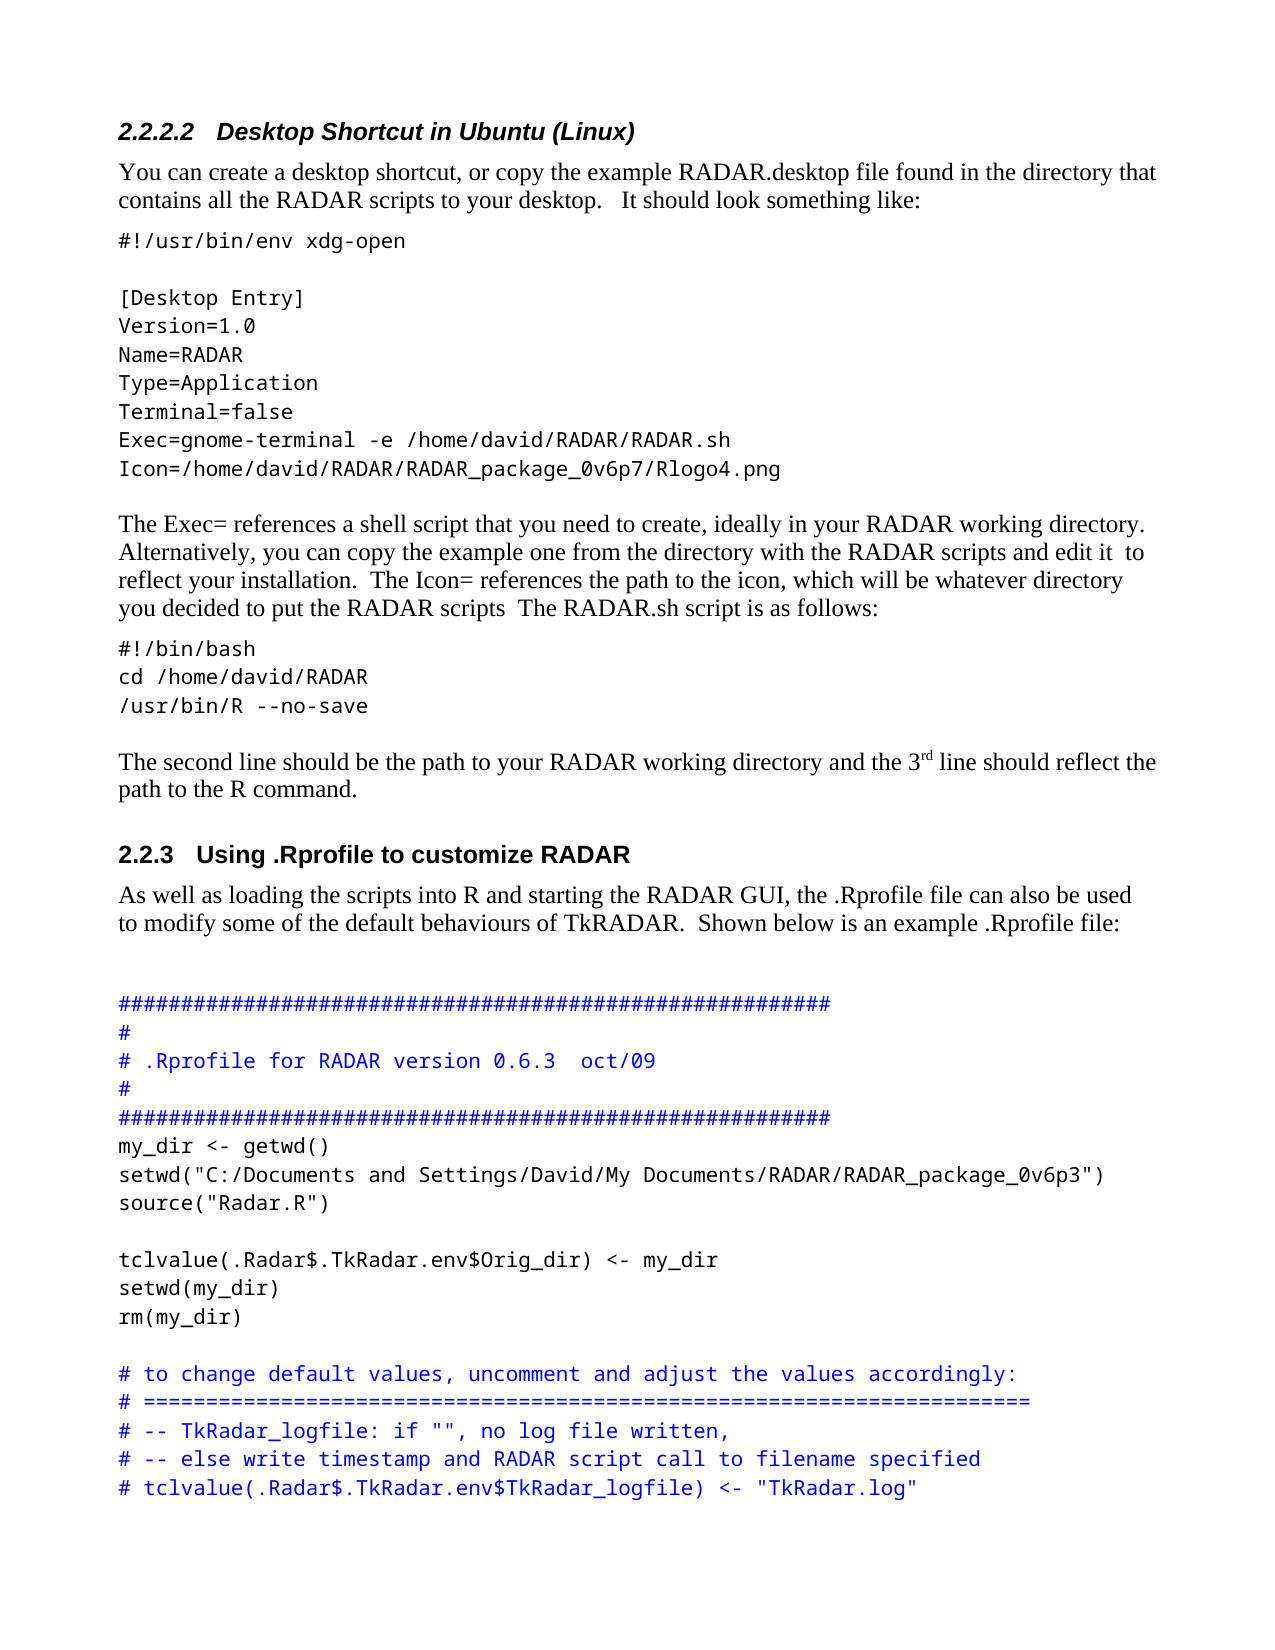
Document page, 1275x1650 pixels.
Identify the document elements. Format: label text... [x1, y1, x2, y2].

text The Exec= references a shell script that you need to create, ideally in your RADAR working directory. Alternatively, you can copy the example one from the directory with the RADAR scripts and edit it to reflect your installation. The Icon= references the path to the icon, which will be whatever directory you decided to put the RADAR scripts The RADAR.sh script is as follows: [118, 511, 1157, 621]
text # .Rprofile for RADAR version 0.6.3 oct/09 [118, 1046, 1157, 1074]
text You can create a desktop shortcut, or copy the example RADAR.desktop file found in the directory that contains all the RADAR scripts to your desktop. It should look something like: [118, 158, 1157, 214]
text # -- TkRadar_logfile: if "", no log file written, [118, 1416, 1157, 1444]
text # to change default values, uncomment and adjust the values accordingly: [118, 1359, 1157, 1387]
text Name=RADAR [118, 340, 1157, 368]
text # tclvalue(.Radar$.TkRadar.env$TkRadar_logfile) <- "TkRadar.log" [118, 1473, 1157, 1501]
text ######################################################### [118, 989, 1157, 1018]
text #!/bin/bash [118, 634, 1157, 662]
text [Desktop Entry] [118, 283, 1157, 312]
text As well as loading the scripts into R and starting the RADAR GUI, the .Rprofile file can also be used to modify some of the default behaviours of TkRADAR. Shown below is an example .Rprofile file: [118, 881, 1157, 936]
text Type=Application [118, 368, 1157, 397]
text #!/usr/bin/env xdg-open [118, 226, 1157, 255]
text source("Radar.R") [118, 1188, 1157, 1217]
text my_dir <- getwd() [118, 1131, 1157, 1160]
text The second line should be the path to your RADAR working directory and the 3rd line should reflect the path to the R command. [118, 748, 1157, 803]
text Terminal=false [118, 397, 1157, 425]
text # -- else write timestamp and RADAR script call to filename specified [118, 1444, 1157, 1473]
text # [118, 1074, 1157, 1103]
text # ======================================================================= [118, 1387, 1157, 1416]
subtitle Desktop Shortcut in Ubuntu (Linux) [118, 118, 1157, 146]
text Exec=gnome-terminal -e /home/david/RADAR/RADAR.sh [118, 425, 1157, 454]
text rm(my_dir) [118, 1302, 1157, 1330]
text tclvalue(.Radar$.TkRadar.env$Orig_dir) <- my_dir [118, 1245, 1157, 1273]
text cd /home/david/RADAR [118, 662, 1157, 691]
text setwd(my_dir) [118, 1273, 1157, 1302]
text Icon=/home/david/RADAR/RADAR_package_0v6p7/Rlogo4.png [118, 454, 1157, 482]
text ######################################################### [118, 1103, 1157, 1131]
text # [118, 1018, 1157, 1046]
text /usr/bin/R --no-save [118, 691, 1157, 719]
subtitle Using .Rprofile to customize RADAR [118, 841, 1157, 868]
text Version=1.0 [118, 312, 1157, 340]
text setwd("C:/Documents and Settings/David/My Documents/RADAR/RADAR_package_0v6p3") [118, 1160, 1157, 1188]
